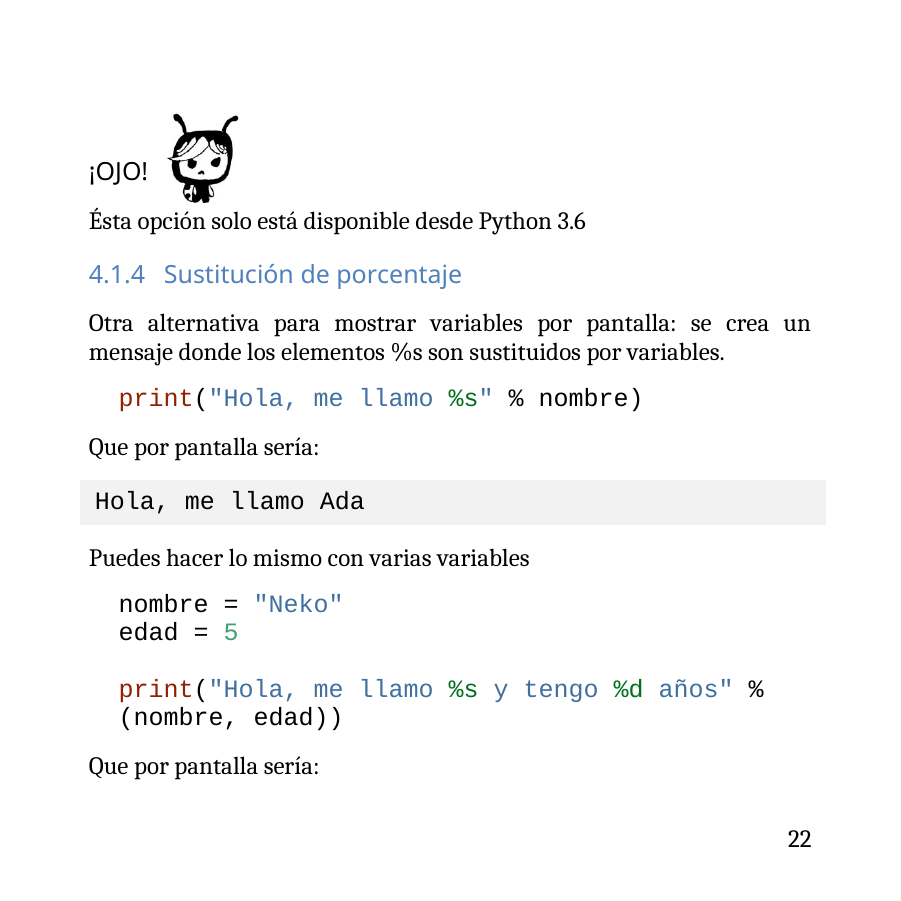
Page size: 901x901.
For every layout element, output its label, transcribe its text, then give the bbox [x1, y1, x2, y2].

text ¡OJO! [89, 154, 163, 188]
text print("Hola, me llamo %s" % nombre) [118, 386, 811, 414]
text Que por pantalla sería: [89, 752, 811, 781]
picture [163, 106, 248, 207]
subtitle Sustitución de porcentaje [89, 256, 811, 291]
text Puedes hacer lo mismo con varias variables [89, 544, 811, 573]
text [248, 154, 811, 188]
text Otra alternativa para mostrar variables por pantalla: se crea un mensaje donde los elementos %s son sustituidos por variables. [89, 309, 811, 367]
text Ésta opción solo está disponible desde Python 3.6 [89, 207, 811, 236]
text nombre = "Neko" edad = 5 print("Hola, me llamo %s y tengo %d años" % (nombre, edad)) [118, 591, 811, 733]
text Que por pantalla sería: [89, 433, 811, 461]
text Hola, me llamo Ada [86, 486, 820, 519]
